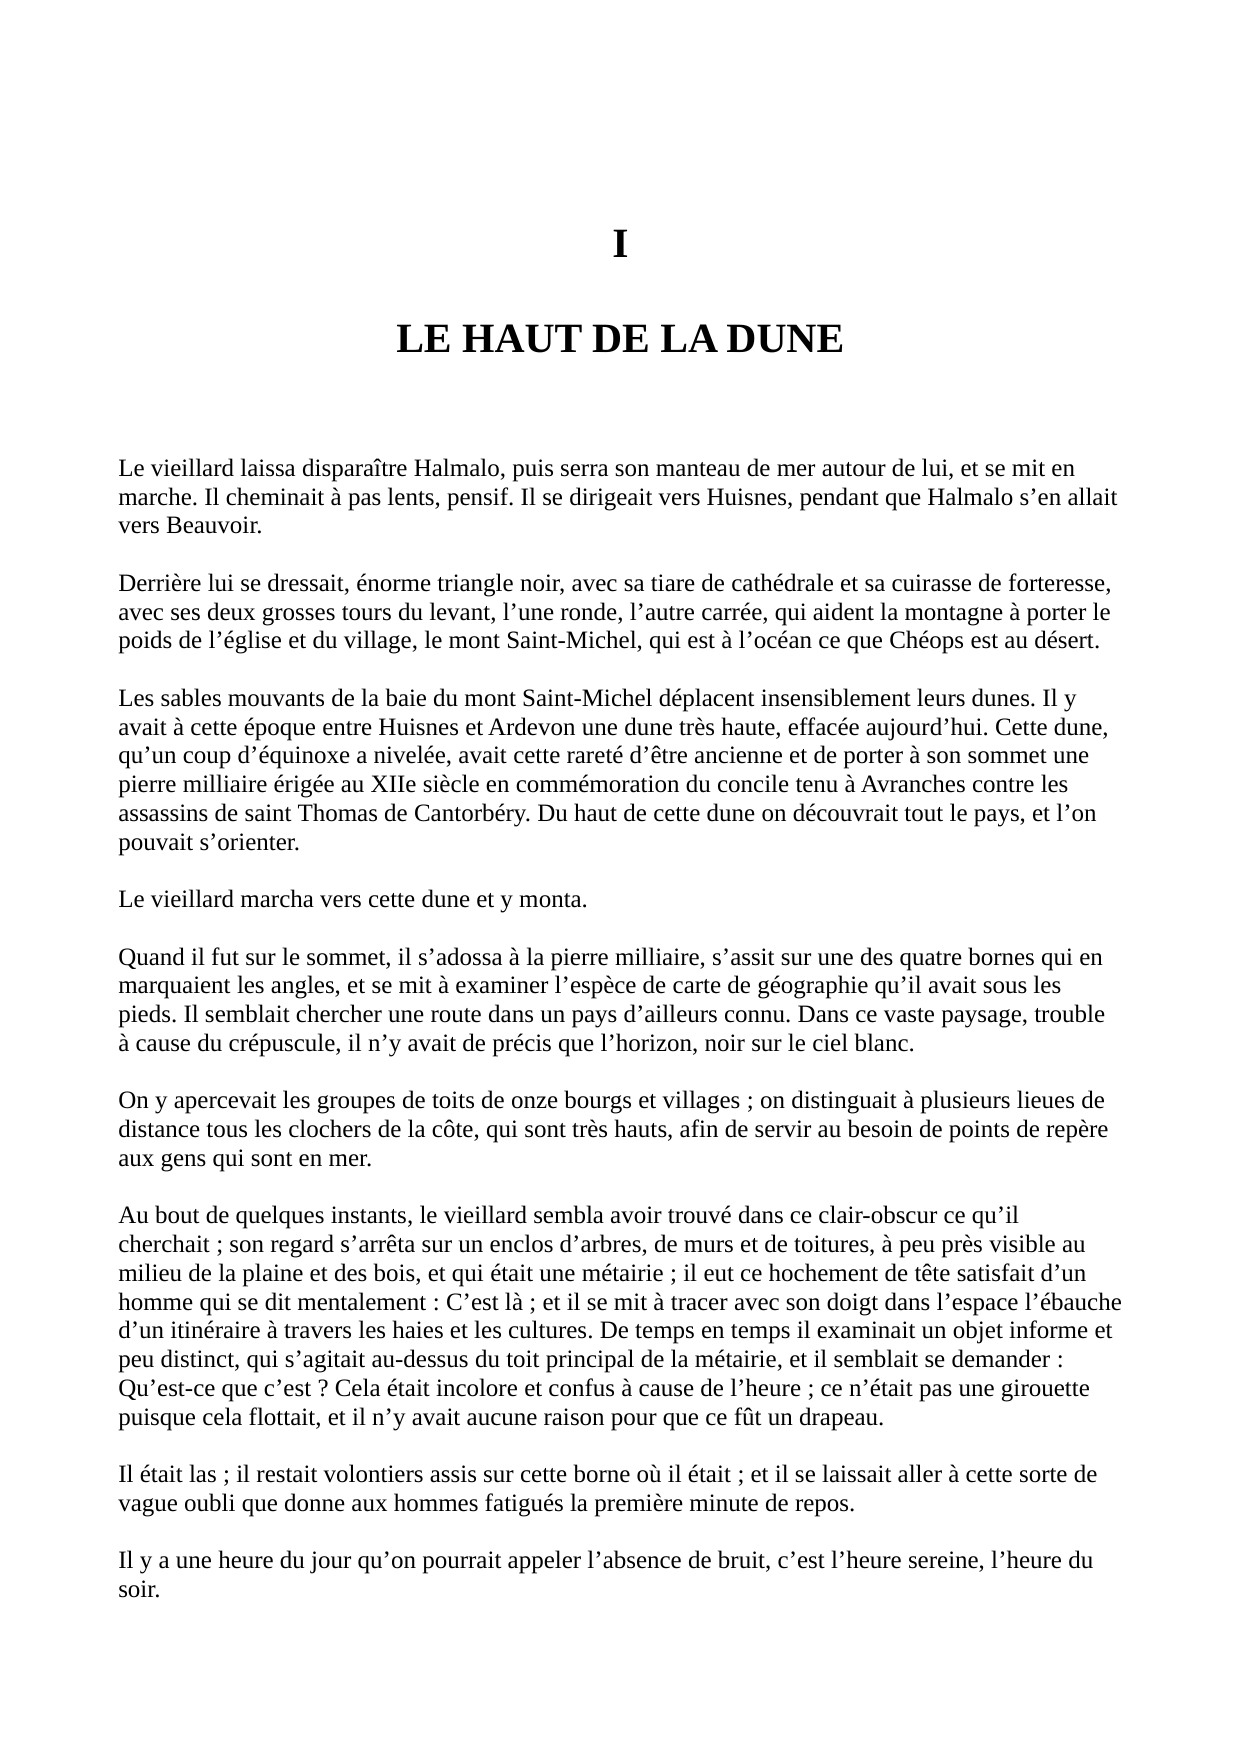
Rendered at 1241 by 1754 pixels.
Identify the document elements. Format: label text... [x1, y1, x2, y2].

text Quand il fut sur le sommet, il s’adossa à la pierre milliaire, s’assit sur une des quatre bornes qui en marquaient les angles, et se mit à examiner l’espèce de carte de géographie qu’il avait sous les pieds. Il semblait chercher une route dans un pays d’ailleurs connu. Dans ce vaste paysage, trouble à cause du crépuscule, il n’y avait de précis que l’horizon, noir sur le ciel blanc. [118, 942, 1122, 1057]
text On y apercevait les groupes de toits de onze bourgs et villages ; on distinguait à plusieurs lieues de distance tous les clochers de la côte, qui sont très hauts, afin de servir au besoin de points de repère aux gens qui sont en mer. [118, 1086, 1122, 1172]
text Il y a une heure du jour qu’on pourrait appeler l’absence de bruit, c’est l’heure sereine, l’heure du soir. [118, 1546, 1122, 1603]
text Les sables mouvants de la baie du mont Saint-Michel déplacent insensiblement leurs dunes. Il y avait à cette époque entre Huisnes et Ardevon une dune très haute, effacée aujourd’hui. Cette dune, qu’un coup d’équinoxe a nivelée, avait cette rareté d’être ancienne et de porter à son sommet une pierre milliaire érigée au XIIe siècle en commémoration du concile tenu à Avranches contre les assassins de saint Thomas de Cantorbéry. Du haut de cette dune on découvrait tout le pays, et l’on pouvait s’orienter. [118, 683, 1122, 856]
subtitle I LE HAUT DE LA DUNE [118, 218, 1122, 362]
text Il était las ; il restait volontiers assis sur cette borne où il était ; et il se laissait aller à cette sorte de vague oubli que donne aux hommes fatigués la première minute de repos. [118, 1459, 1122, 1517]
text Derrière lui se dressait, énorme triangle noir, avec sa tiare de cathédrale et sa cuirasse de forteresse, avec ses deux grosses tours du levant, l’une ronde, l’autre carrée, qui aident la montagne à porter le poids de l’église et du village, le mont Saint-Michel, qui est à l’océan ce que Chéops est au désert. [118, 568, 1122, 654]
text Au bout de quelques instants, le vieillard sembla avoir trouvé dans ce clair-obscur ce qu’il cherchait ; son regard s’arrêta sur un enclos d’arbres, de murs et de toitures, à peu près visible au milieu de la plaine et des bois, et qui était une métairie ; il eut ce hochement de tête satisfait d’un homme qui se dit mentalement : C’est là ; et il se mit à tracer avec son doigt dans l’espace l’ébauche d’un itinéraire à travers les haies et les cultures. De temps en temps il examinait un objet informe et peu distinct, qui s’agitait au-dessus du toit principal de la métairie, et il semblait se demander : Qu’est-ce que c’est ? Cela était incolore et confus à cause de l’heure ; ce n’était pas une girouette puisque cela flottait, et il n’y avait aucune raison pour que ce fût un drapeau. [118, 1201, 1122, 1431]
text Le vieillard laissa disparaître Halmalo, puis serra son manteau de mer autour de lui, et se mit en marche. Il cheminait à pas lents, pensif. Il se dirigeait vers Huisnes, pendant que Halmalo s’en allait vers Beauvoir. [118, 453, 1122, 539]
text Le vieillard marcha vers cette dune et y monta. [118, 884, 1122, 913]
